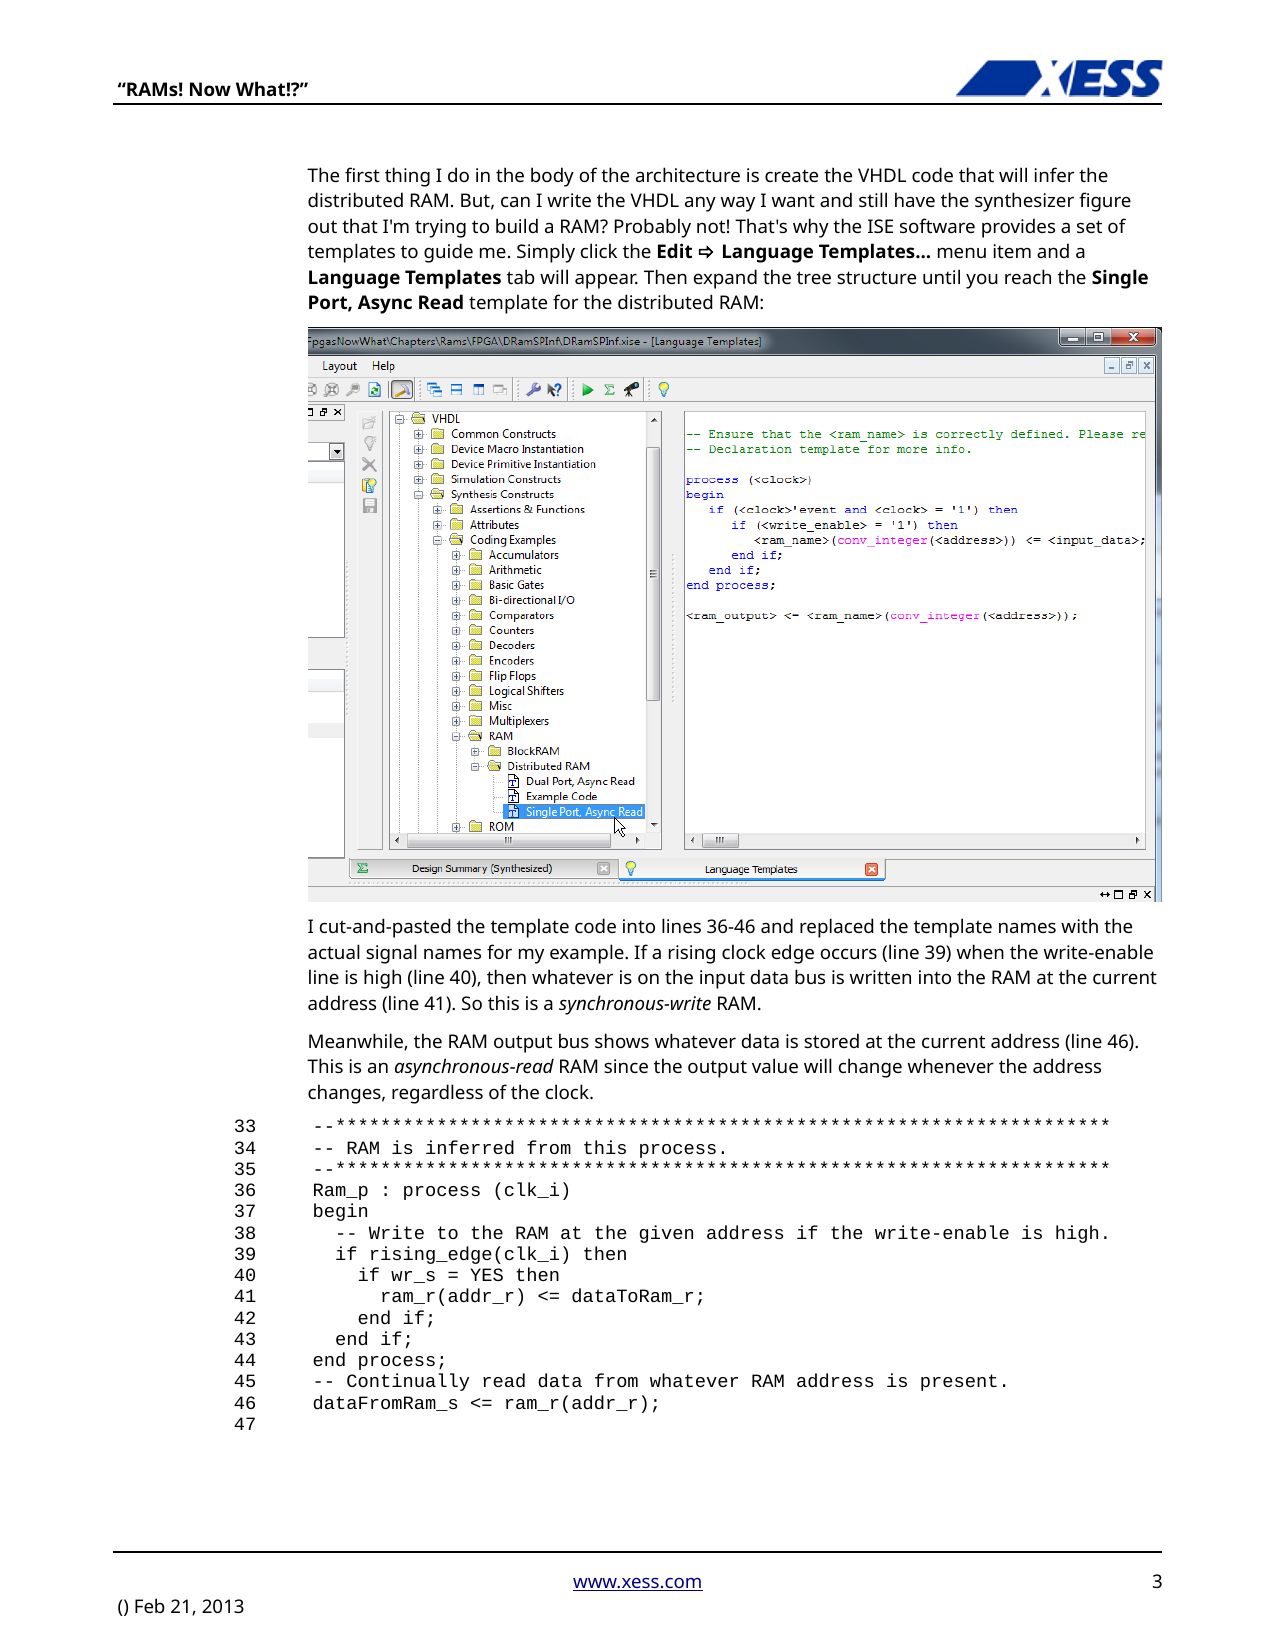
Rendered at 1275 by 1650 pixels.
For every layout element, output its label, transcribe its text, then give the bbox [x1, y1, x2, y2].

list end process; [290, 1351, 1162, 1372]
picture [308, 327, 1162, 902]
list Ram_p : process (clk_i) [290, 1181, 1162, 1202]
list if rising_edge(clk_i) then [290, 1245, 1162, 1266]
list -- Write to the RAM at the given address if the write-enable is high. [290, 1223, 1162, 1245]
list end if; [290, 1330, 1162, 1351]
picture [955, 60, 1163, 97]
text Meanwhile, the RAM output bus shows whatever data is stored at the current address (line 46). This is an asynchronous-read RAM since the output value will change whenever the address changes, regardless of the clock. [307, 1028, 1162, 1105]
list ram_r(addr_r) <= dataToRam_r; [290, 1287, 1162, 1308]
text The first thing I do in the body of the architecture is create the VHDL code that will infer the distributed RAM. But, can I write the VHDL any way I want and still have the synthesizer figure out that I'm trying to build a RAM? Probably not! That's why the ISE software provides a set of templates to guide me. Simply click the Edit  Language Templates... menu item and a Language Templates tab will appear. Then expand the tree structure until you reach the Single Port, Async Read template for the distributed RAM: [307, 162, 1162, 315]
list --********************************************************************* [290, 1117, 1162, 1138]
list begin [290, 1202, 1162, 1223]
list --********************************************************************* [290, 1160, 1162, 1181]
list dataFromRam_s <= ram_r(addr_r); [290, 1393, 1162, 1415]
list -- RAM is inferred from this process. [290, 1138, 1162, 1160]
text I cut-and-pasted the template code into lines 36-46 and replaced the template names with the actual signal names for my example. If a rising clock edge occurs (line 39) when the write-enable line is high (line 40), then whatever is on the input data bus is written into the RAM at the current address (line 41). So this is a synchronous-write RAM. [307, 914, 1162, 1016]
list if wr_s = YES then [290, 1266, 1162, 1287]
list -- Continually read data from whatever RAM address is present. [290, 1372, 1162, 1393]
list end if; [290, 1308, 1162, 1330]
